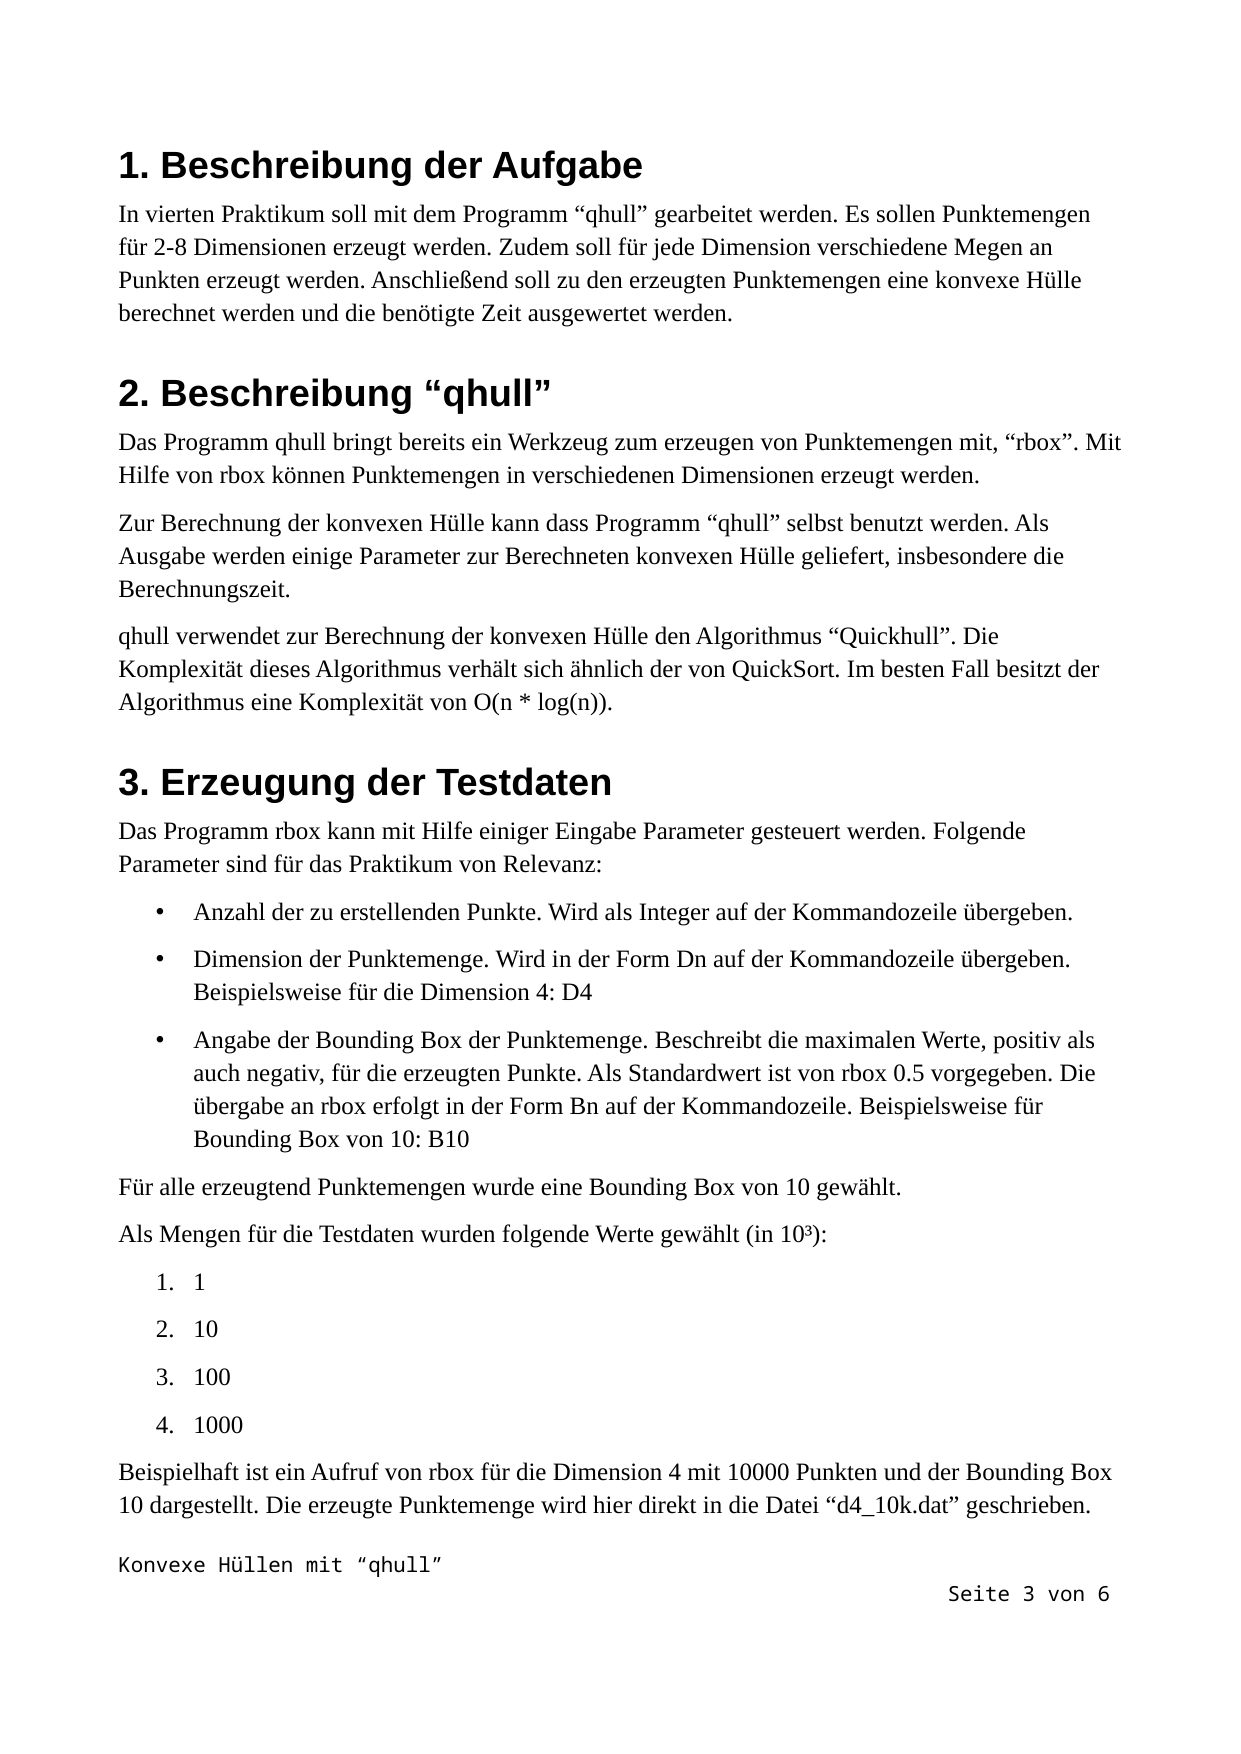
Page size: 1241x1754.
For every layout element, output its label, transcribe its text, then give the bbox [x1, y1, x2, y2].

text Zur Berechnung der konvexen Hülle kann dass Programm “qhull” selbst benutzt werden. Als Ausgabe werden einige Parameter zur Berechneten konvexen Hülle geliefert, insbesondere die Berechnungszeit. [118, 508, 1122, 602]
text In vierten Praktikum soll mit dem Programm “qhull” gearbeitet werden. Es sollen Punktemengen für 2-8 Dimensionen erzeugt werden. Zudem soll für jede Dimension verschiedene Megen an Punkten erzeugt werden. Anschließend soll zu den erzeugten Punktemengen eine konvexe Hülle berechnet werden und die benötigte Zeit ausgewertet werden. [118, 199, 1122, 327]
subtitle 3. Erzeugung der Testdaten [118, 760, 1122, 804]
list 100 [156, 1362, 1122, 1391]
list 1000 [156, 1410, 1122, 1438]
text Als Mengen für die Testdaten wurden folgende Werte gewählt (in 10³): [118, 1219, 1122, 1248]
text Das Programm rbox kann mit Hilfe einiger Eingabe Parameter gesteuert werden. Folgende Parameter sind für das Praktikum von Relevanz: [118, 816, 1122, 878]
list Anzahl der zu erstellenden Punkte. Wird als Integer auf der Kommandozeile übergeben. [156, 897, 1122, 926]
text qhull verwendet zur Berechnung der konvexen Hülle den Algorithmus “Quickhull”. Die Komplexität dieses Algorithmus verhält sich ähnlich der von QuickSort. Im besten Fall besitzt der Algorithmus eine Komplexität von O(n * log(n)). [118, 621, 1122, 716]
list 10 [156, 1314, 1122, 1343]
text Das Programm qhull bringt bereits ein Werkzeug zum erzeugen von Punktemengen mit, “rbox”. Mit Hilfe von rbox können Punktemengen in verschiedenen Dimensionen erzeugt werden. [118, 427, 1122, 489]
subtitle 2. Beschreibung “qhull” [118, 371, 1122, 414]
list Angabe der Bounding Box der Punktemenge. Beschreibt die maximalen Werte, positiv als auch negativ, für die erzeugten Punkte. Als Standardwert ist von rbox 0.5 vorgegeben. Die übergabe an rbox erfolgt in der Form Bn auf der Kommandozeile. Beispielsweise für Bounding Box von 10: B10 [156, 1025, 1122, 1153]
text Beispielhaft ist ein Aufruf von rbox für die Dimension 4 mit 10000 Punkten und der Bounding Box 10 dargestellt. Die erzeugte Punktemenge wird hier direkt in die Datei “d4_10k.dat” geschrieben. [118, 1457, 1122, 1519]
text Für alle erzeugtend Punktemengen wurde eine Bounding Box von 10 gewählt. [118, 1172, 1122, 1200]
list 1 [156, 1267, 1122, 1296]
list Dimension der Punktemenge. Wird in der Form Dn auf der Kommandozeile übergeben. Beispielsweise für die Dimension 4: D4 [156, 944, 1122, 1006]
subtitle 1. Beschreibung der Aufgabe [118, 143, 1122, 187]
